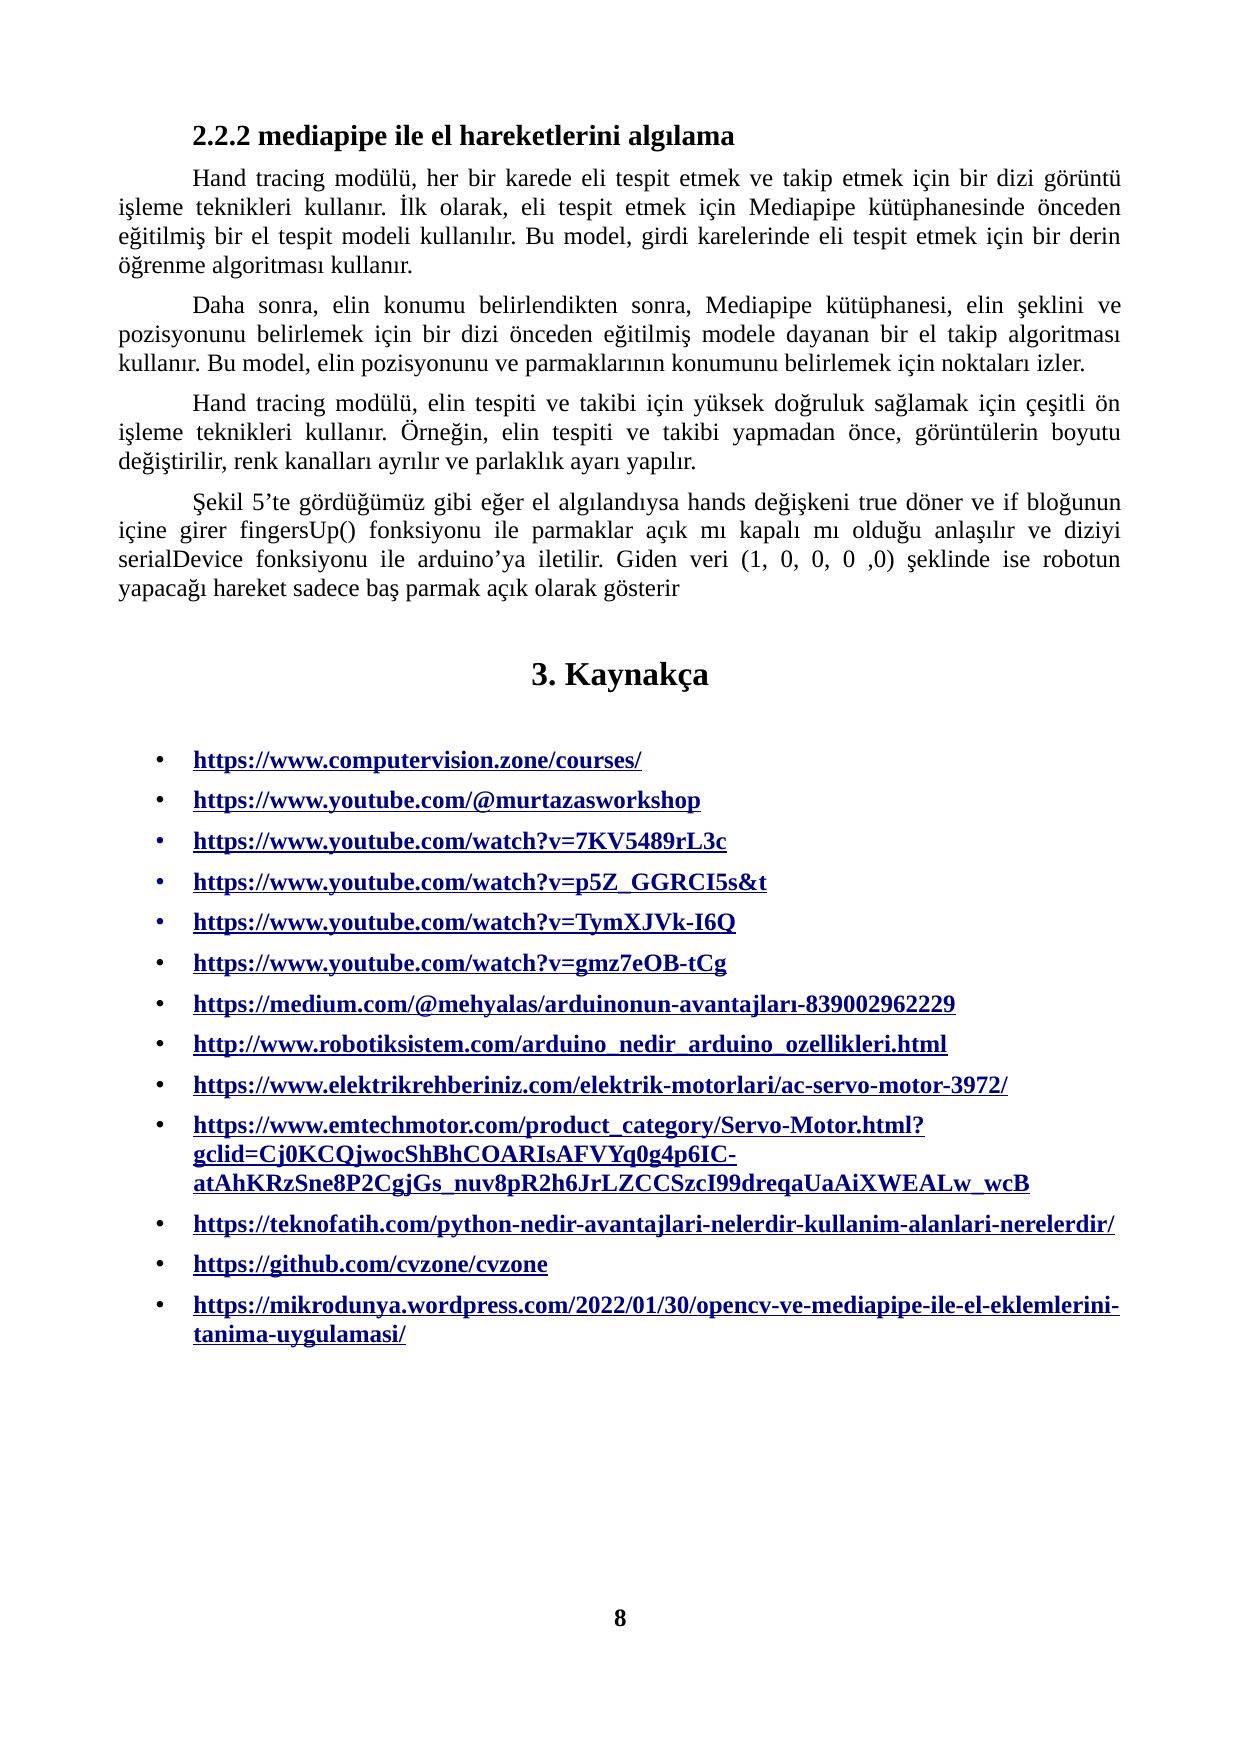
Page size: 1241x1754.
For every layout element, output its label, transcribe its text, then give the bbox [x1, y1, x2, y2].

text Hand tracing modülü, elin tespiti ve takibi için yüksek doğruluk sağlamak için çeşitli ön işleme teknikleri kullanır. Örneğin, elin tespiti ve takibi yapmadan önce, görüntülerin boyutu değiştirilir, renk kanalları ayrılır ve parlaklık ayarı yapılır. [118, 388, 1122, 475]
list https://www.youtube.com/@murtazasworkshop [156, 786, 1122, 814]
text Hand tracing modülü, her bir karede eli tespit etmek ve takip etmek için bir dizi görüntü işleme teknikleri kullanır. İlk olarak, eli tespit etmek için Mediapipe kütüphanesinde önceden eğitilmiş bir el tespit modeli kullanılır. Bu model, girdi karelerinde eli tespit etmek için bir derin öğrenme algoritması kullanır. [118, 163, 1122, 278]
list https://www.youtube.com/watch?v=TymXJVk-I6Q [156, 907, 1122, 936]
text 2.2.2 mediapipe ile el hareketlerini algılama [118, 118, 1122, 152]
list https://www.youtube.com/watch?v=7KV5489rL3c [156, 826, 1122, 855]
list https://www.youtube.com/watch?v=p5Z_GGRCI5s&t [156, 867, 1122, 896]
list https://www.emtechmotor.com/product_category/Servo-Motor.html?gclid=Cj0KCQjwocShBhCOARIsAFVYq0g4p6IC-atAhKRzSne8P2CgjGs_nuv8pR2h6JrLZCCSzcI99dreqaUaAiXWEALw_wcB [156, 1111, 1122, 1197]
text 3. Kaynakça [118, 654, 1122, 692]
list https://github.com/cvzone/cvzone [156, 1249, 1122, 1278]
list https://www.youtube.com/watch?v=gmz7eOB-tCg [156, 948, 1122, 977]
list https://mikrodunya.wordpress.com/2022/01/30/opencv-ve-mediapipe-ile-el-eklemlerini-tanima-uygulamasi/ [156, 1290, 1122, 1347]
text 8 [118, 1603, 1122, 1632]
list https://www.computervision.zone/courses/ [156, 745, 1122, 774]
list https://teknofatih.com/python-nedir-avantajlari-nelerdir-kullanim-alanlari-nerelerdir/ [156, 1209, 1122, 1237]
list http://www.robotiksistem.com/arduino_nedir_arduino_ozellikleri.html [156, 1029, 1122, 1058]
text Daha sonra, elin konumu belirlendikten sonra, Mediapipe kütüphanesi, elin şeklini ve pozisyonunu belirlemek için bir dizi önceden eğitilmiş modele dayanan bir el takip algoritması kullanır. Bu model, elin pozisyonunu ve parmaklarının konumunu belirlemek için noktaları izler. [118, 290, 1122, 377]
text Şekil 5’te gördüğümüz gibi eğer el algılandıysa hands değişkeni true döner ve if bloğunun içine girer fingersUp() fonksiyonu ile parmaklar açık mı kapalı mı olduğu anlaşılır ve diziyi serialDevice fonksiyonu ile arduino’ya iletilir. Giden veri (1, 0, 0, 0 ,0) şeklinde ise robotun yapacağı hareket sadece baş parmak açık olarak gösterir [118, 487, 1122, 602]
list https://www.elektrikrehberiniz.com/elektrik-motorlari/ac-servo-motor-3972/ [156, 1070, 1122, 1099]
list https://medium.com/@mehyalas/arduinonun-avantajları-839002962229 [156, 989, 1122, 1017]
